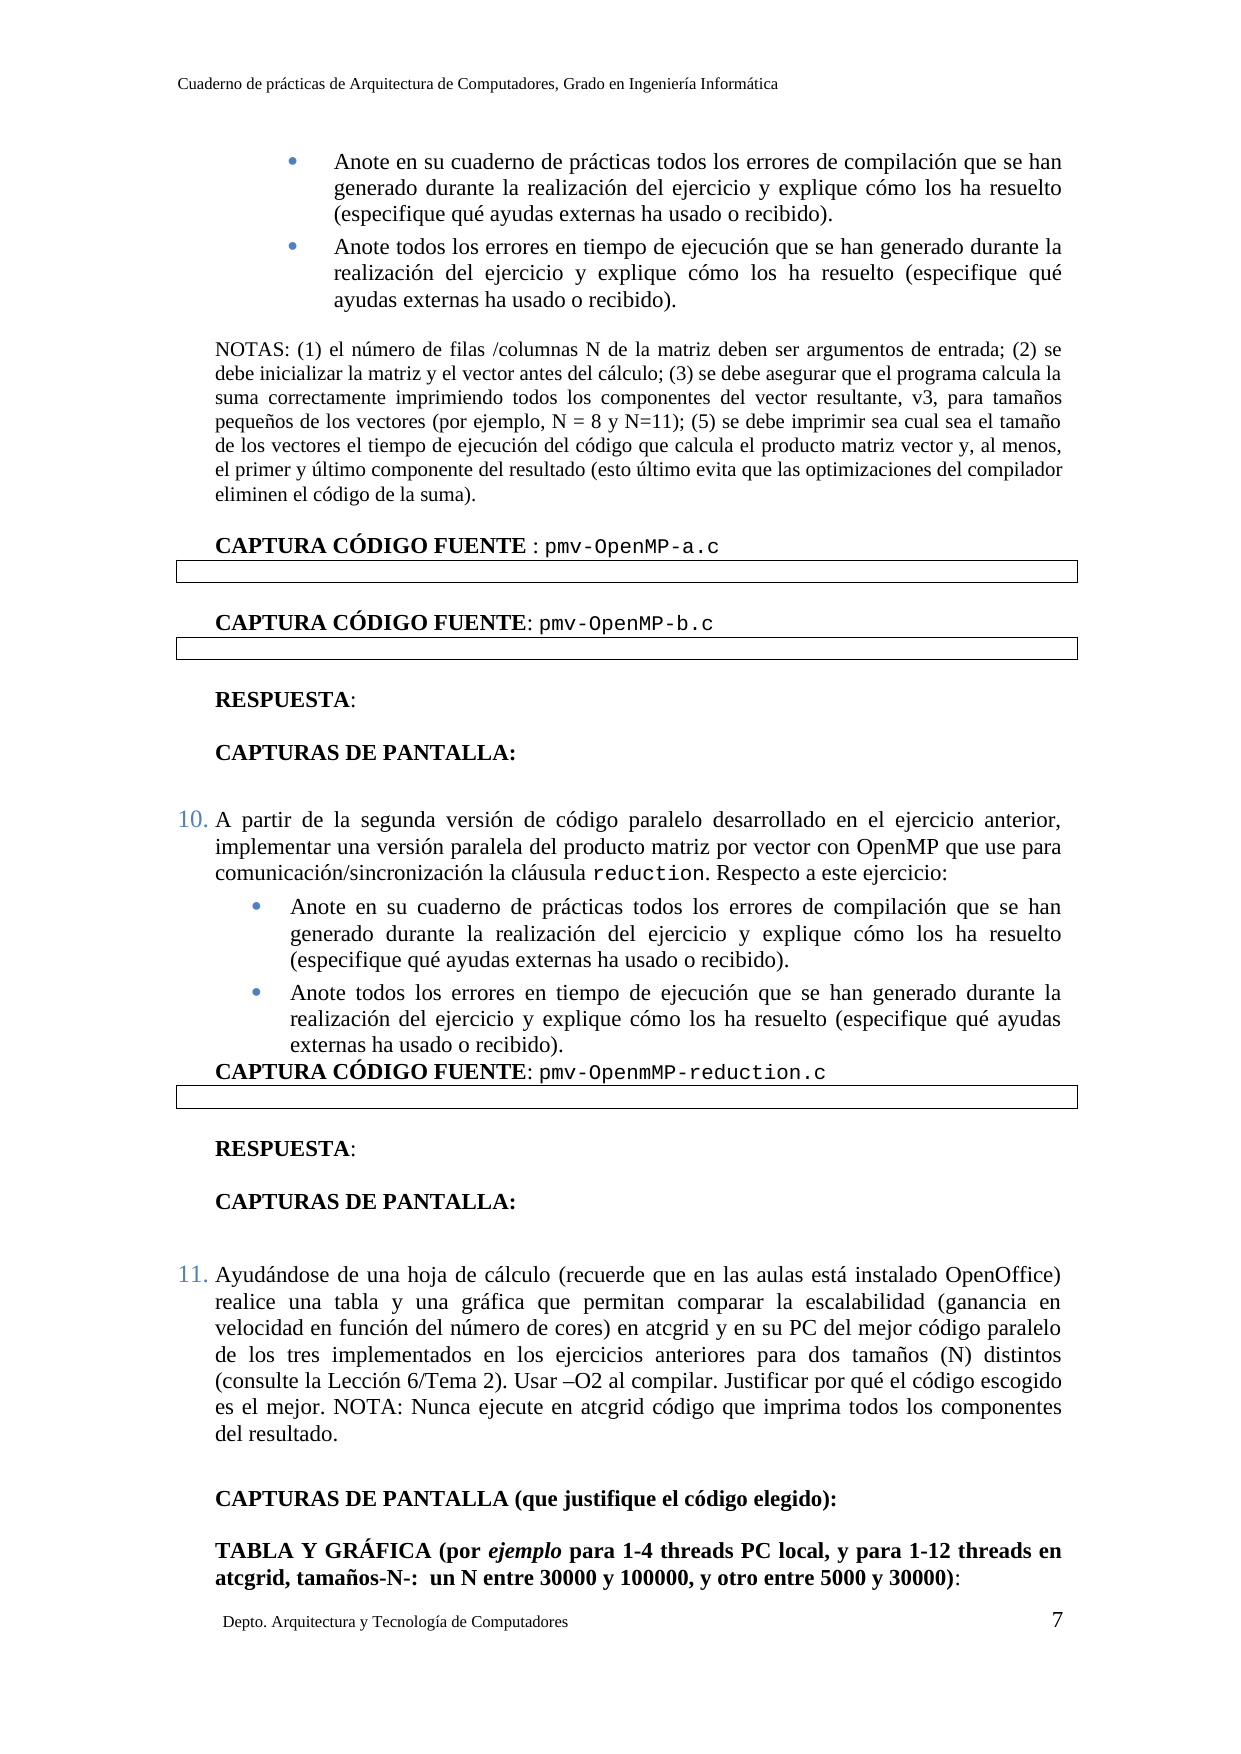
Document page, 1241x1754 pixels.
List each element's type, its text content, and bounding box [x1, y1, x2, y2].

list Anote en su cuaderno de prácticas todos los errores de compilación que se han generado durante la realización del ejercicio y explique cómo los ha resuelto (especifique qué ayudas externas ha usado o recibido). [252, 893, 1063, 972]
text TABLA Y GRÁFICA (por ejemplo para 1-4 threads PC local, y para 1-12 threads en atcgrid, tamaños-N-: un N entre 30000 y 100000, y otro entre 5000 y 30000): [215, 1538, 1063, 1590]
table_header [177, 1086, 1077, 1108]
text RESPUESTA: [215, 686, 1063, 713]
text CAPTURAS DE PANTALLA: [215, 1188, 1063, 1214]
list Anote en su cuaderno de prácticas todos los errores de compilación que se han generado durante la realización del ejercicio y explique cómo los ha resuelto (especifique qué ayudas externas ha usado o recibido). [288, 148, 1063, 227]
text CAPTURAS DE PANTALLA (que justifique el código elegido): [215, 1485, 1063, 1511]
table_header [177, 638, 1077, 659]
text CAPTURA CÓDIGO FUENTE : pmv-OpenMP-a.c [215, 532, 1063, 559]
text CAPTURAS DE PANTALLA: [215, 739, 1063, 766]
table_header [177, 561, 1077, 582]
text CAPTURA CÓDIGO FUENTE: pmv-OpenMP-b.c [215, 609, 1063, 637]
list A partir de la segunda versión de código paralelo desarrollado en el ejercicio anterior, implementar una versión paralela del producto matriz por vector con OpenMP que use para comunicación/sincronización la cláusula reduction. Respecto a este ejercicio: [177, 804, 1063, 887]
text CAPTURA CÓDIGO FUENTE: pmv-OpenmMP-reduction.c [215, 1058, 1063, 1085]
list Ayudándose de una hoja de cálculo (recuerde que en las aulas está instalado OpenOffice) realice una tabla y una gráfica que permitan comparar la escalabilidad (ganancia en velocidad en función del número de cores) en atcgrid y en su PC del mejor código paralelo de los tres implementados en los ejercicios anteriores para dos tamaños (N) distintos (consulte la Lección 6/Tema 2). Usar –O2 al compilar. Justificar por qué el código escogido es el mejor. NOTA: Nunca ejecute en atcgrid código que imprima todos los componentes del resultado. [177, 1259, 1063, 1446]
list Anote todos los errores en tiempo de ejecución que se han generado durante la realización del ejercicio y explique cómo los ha resuelto (especifique qué ayudas externas ha usado o recibido). [288, 233, 1063, 312]
list Anote todos los errores en tiempo de ejecución que se han generado durante la realización del ejercicio y explique cómo los ha resuelto (especifique qué ayudas externas ha usado o recibido). [252, 979, 1063, 1058]
text RESPUESTA: [215, 1135, 1063, 1161]
list NOTAS: (1) el número de filas /columnas N de la matriz deben ser argumentos de entrada; (2) se debe inicializar la matriz y el vector antes del cálculo; (3) se debe asegurar que el programa calcula la suma correctamente imprimiendo todos los componentes del vector resultante, v3, para tamaños pequeños de los vectores (por ejemplo, N = 8 y N=11); (5) se debe imprimir sea cual sea el tamaño de los vectores el tiempo de ejecución del código que calcula el producto matriz vector y, al menos, el primer y último componente del resultado (esto último evita que las optimizaciones del compilador eliminen el código de la suma). [215, 337, 1063, 506]
